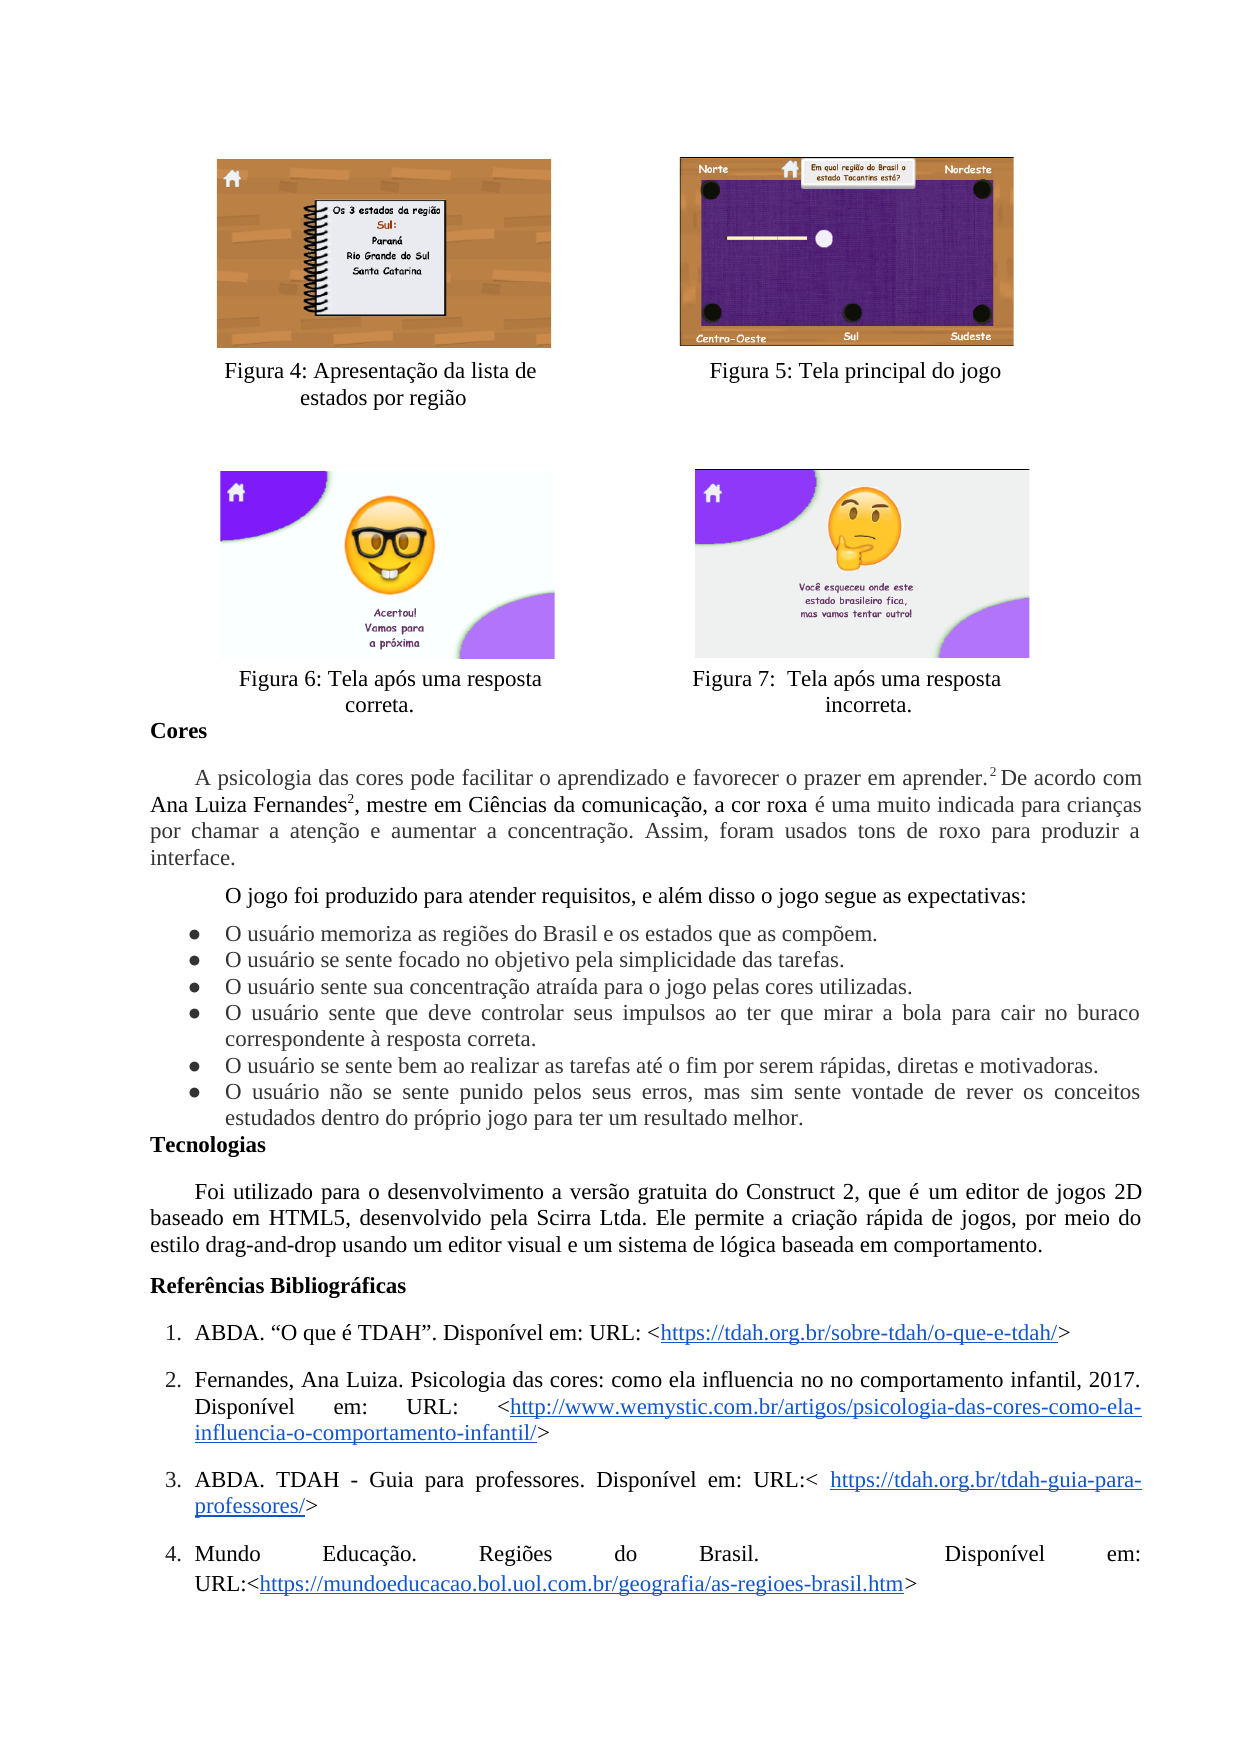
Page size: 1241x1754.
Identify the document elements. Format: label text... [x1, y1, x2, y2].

text correta. incorreta. [150, 691, 1142, 717]
list O usuário sente sua concentração atraída para o jogo pelas cores utilizadas. [187, 973, 1142, 999]
list O usuário memoriza as regiões do Brasil e os estados que as compõem. [187, 920, 1142, 946]
list O usuário não se sente punido pelos seus erros, mas sim sente vontade de rever os conceitos estudados dentro do próprio jogo para ter um resultado melhor. [187, 1078, 1142, 1131]
list O usuário se sente focado no objetivo pela simplicidade das tarefas. [187, 946, 1142, 973]
list ABDA. “O que é TDAH”. Disponível em: URL: <https://tdah.org.br/sobre-tdah/o-que-e-tdah/> [165, 1319, 1142, 1346]
subtitle Tecnologias [150, 1131, 1142, 1157]
list O usuário se sente bem ao realizar as tarefas até o fim por serem rápidas, diretas e motivadoras. [187, 1052, 1142, 1078]
list Fernandes, Ana Luiza. Psicologia das cores: como ela influencia no no comportamento infantil, 2017. Disponível em: URL: <http://www.wemystic.com.br/artigos/psicologia-das-cores-como-ela-influencia-o-comportamento-infantil/> [165, 1366, 1142, 1445]
picture [679, 157, 1014, 346]
text estados por região [150, 384, 1142, 410]
subtitle Referências Bibliográficas [150, 1272, 1142, 1298]
subtitle Cores [150, 717, 1142, 744]
subtitle A psicologia das cores pode facilitar o aprendizado e favorecer o prazer em aprender.2 De acordo com Ana Luiza Fernandes2, mestre em Ciências da comunicação, a cor roxa é uma muito indicada para crianças por chamar a atenção e aumentar a concentração. Assim, foram usados tons de roxo para produzir a interface. [150, 764, 1142, 870]
text Figura 4: Apresentação da lista de Figura 5: Tela principal do jogo [150, 358, 1142, 384]
list O jogo foi produzido para atender requisitos, e além disso o jogo segue as expectativas: [187, 882, 1142, 908]
text Figura 6: Tela após uma resposta Figura 7: Tela após uma resposta [150, 664, 1142, 691]
list Mundo Educação. Regiões do Brasil. Disponível em: URL:<https://mundoeducacao.bol.uol.com.br/geografia/as-regioes-brasil.htm> [165, 1540, 1142, 1596]
list ABDA. TDAH - Guia para professores. Disponível em: URL:< https://tdah.org.br/tdah-guia-para-professores/> [165, 1466, 1142, 1519]
picture [216, 159, 552, 348]
list O usuário sente que deve controlar seus impulsos ao ter que mirar a bola para cair no buraco correspondente à resposta correta. [187, 999, 1142, 1052]
text Foi utilizado para o desenvolvimento a versão gratuita do Construct 2, que é um editor de jogos 2D baseado em HTML5, desenvolvido pela Scirra Ltda. Ele permite a criação rápida de jogos, por meio do estilo drag-and-drop usando um editor visual e um sistema de lógica baseada em comportamento. [150, 1178, 1142, 1257]
picture [220, 471, 555, 659]
picture [695, 469, 1030, 658]
